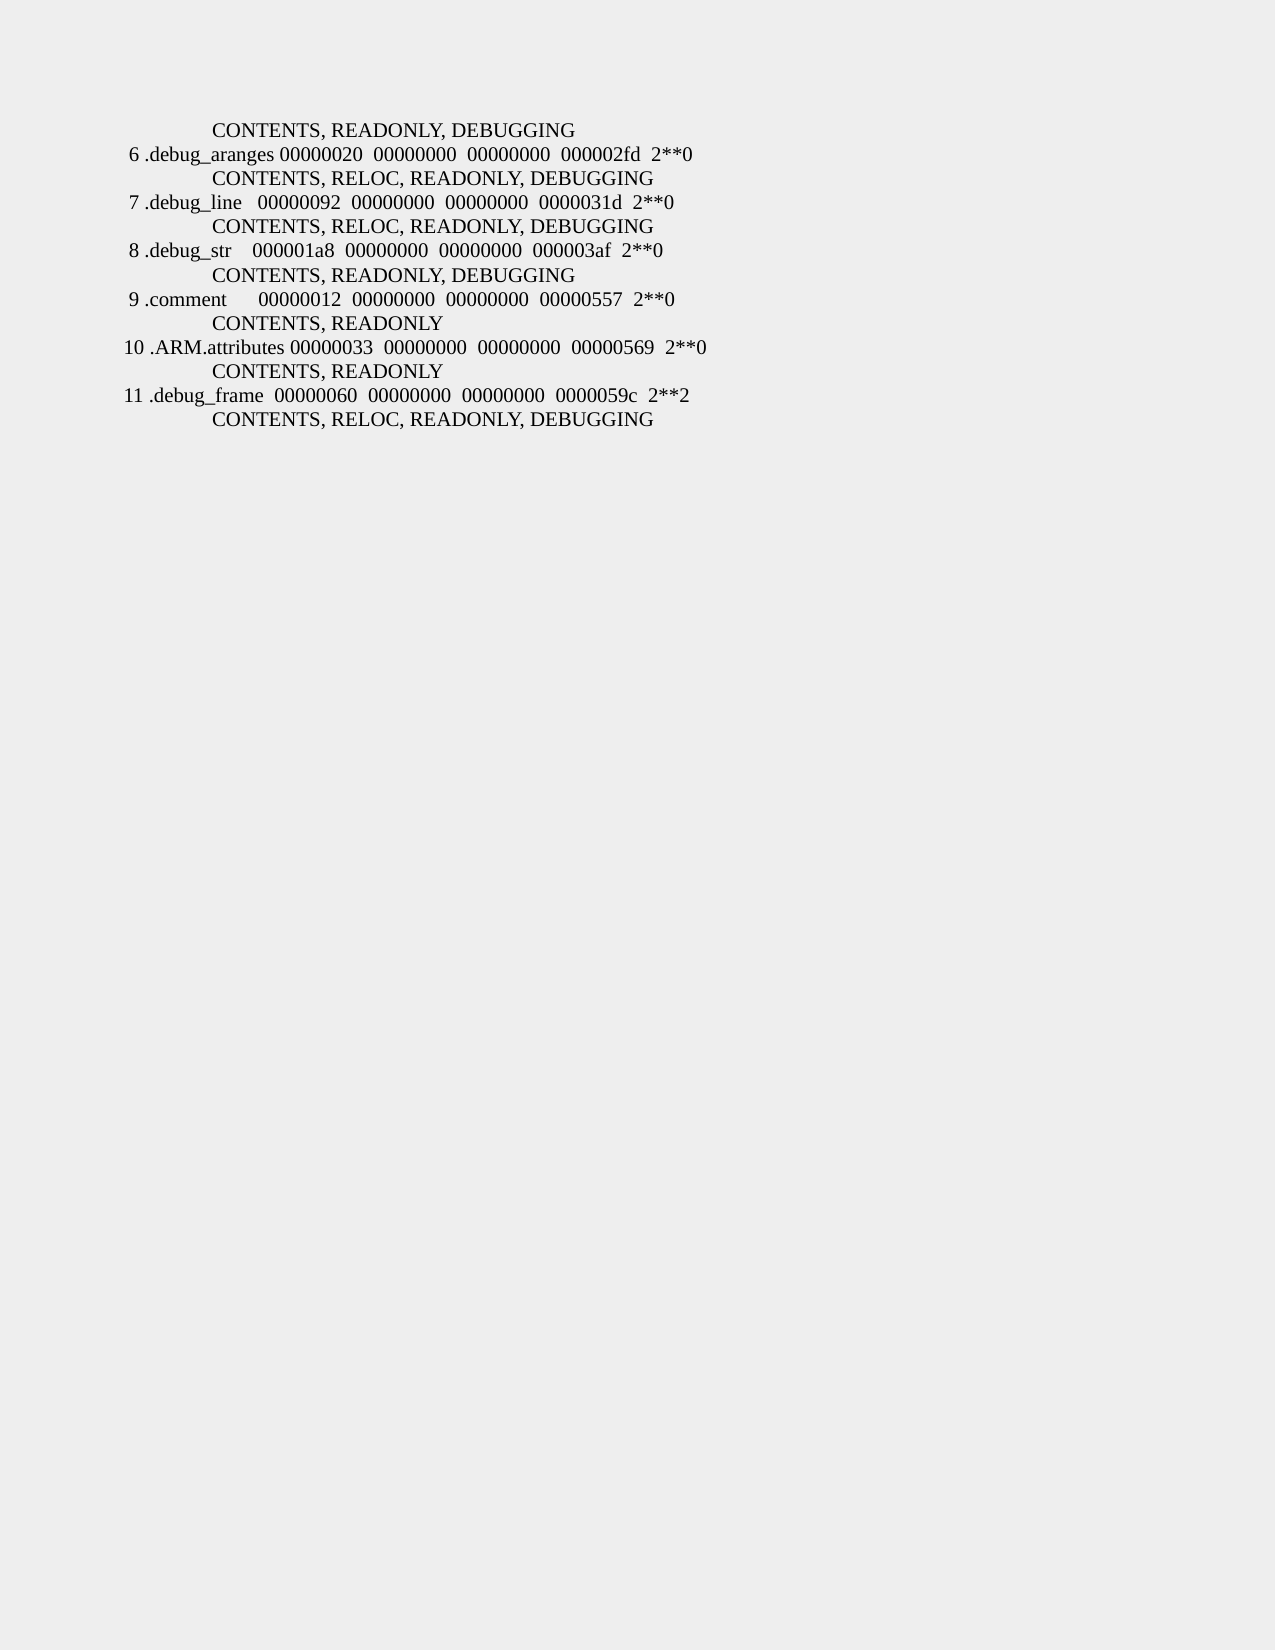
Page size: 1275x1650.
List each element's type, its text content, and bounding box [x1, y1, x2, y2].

text CONTENTS, RELOC, READONLY, DEBUGGING [118, 407, 1157, 431]
text CONTENTS, READONLY [118, 359, 1157, 383]
text CONTENTS, READONLY [118, 311, 1157, 335]
text 6 .debug_aranges 00000020 00000000 00000000 000002fd 2**0 [118, 142, 1157, 166]
text CONTENTS, RELOC, READONLY, DEBUGGING [118, 214, 1157, 238]
text CONTENTS, RELOC, READONLY, DEBUGGING [118, 166, 1157, 190]
text CONTENTS, READONLY, DEBUGGING [118, 118, 1157, 142]
text 9 .comment 00000012 00000000 00000000 00000557 2**0 [118, 287, 1157, 311]
text 7 .debug_line 00000092 00000000 00000000 0000031d 2**0 [118, 190, 1157, 214]
text 11 .debug_frame 00000060 00000000 00000000 0000059c 2**2 [118, 383, 1157, 407]
text 8 .debug_str 000001a8 00000000 00000000 000003af 2**0 [118, 238, 1157, 262]
text 10 .ARM.attributes 00000033 00000000 00000000 00000569 2**0 [118, 335, 1157, 359]
text CONTENTS, READONLY, DEBUGGING [118, 262, 1157, 287]
